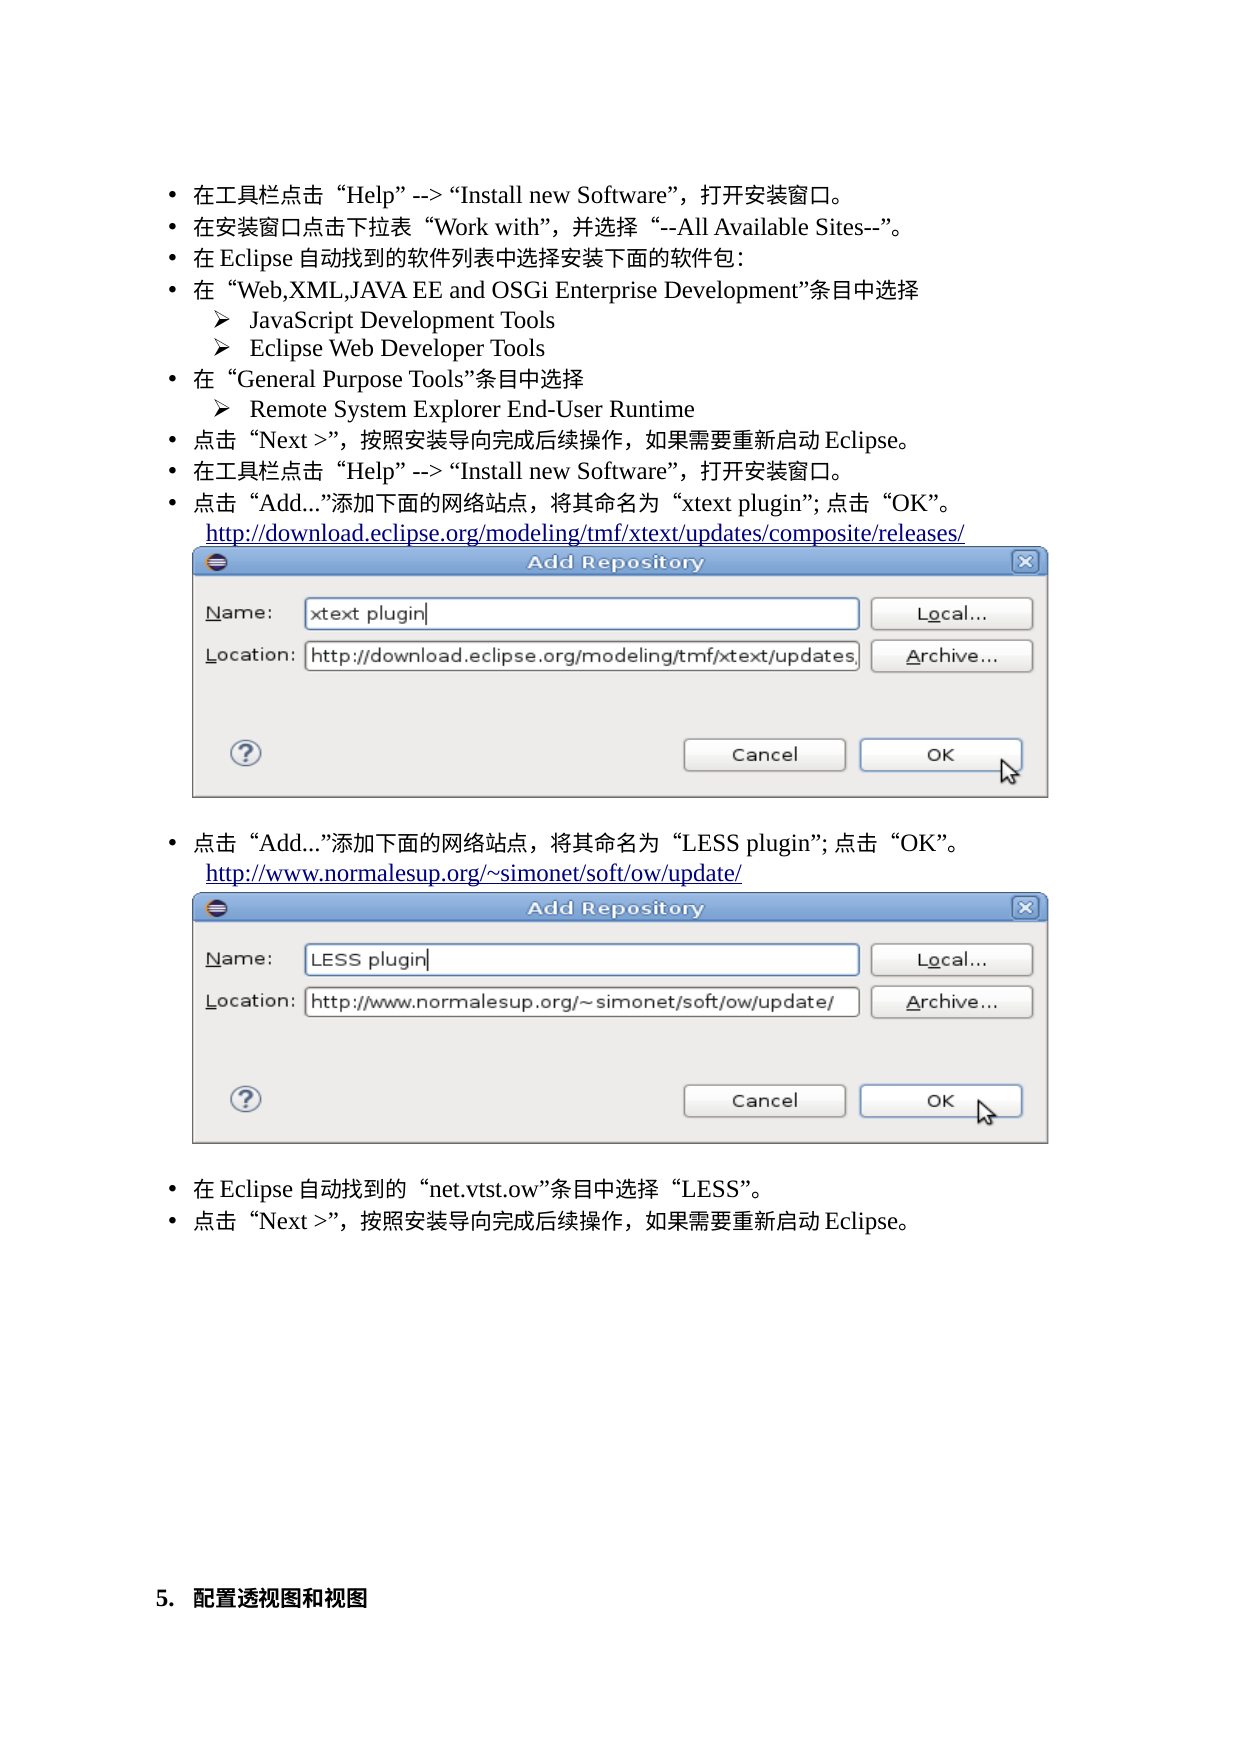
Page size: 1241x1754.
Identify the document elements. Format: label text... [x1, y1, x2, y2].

list 点击“Next >”，按照安装导向完成后续操作，如果需要重新启动Eclipse。 [168, 1204, 1122, 1236]
list 点击“Add...”添加下面的网络站点，将其命名为“LESS plugin”; 点击“OK”。 [168, 826, 1122, 858]
picture [192, 546, 1049, 798]
list 在工具栏点击“Help” --> “Install new Software”，打开安装窗口。 [168, 178, 1122, 210]
list 点击“Next >”，按照安装导向完成后续操作，如果需要重新启动Eclipse。 [168, 423, 1122, 454]
list Eclipse Web Developer Tools [212, 333, 1122, 362]
text http://www.normalesup.org/~simonet/soft/ow/update/ [118, 858, 1122, 887]
list 在“Web,XML,JAVA EE and OSGi Enterprise Development”条目中选择 [168, 273, 1122, 305]
list http://download.eclipse.org/modeling/tmf/xtext/updates/composite/releases/ [168, 518, 1122, 546]
list 在Eclipse自动找到的“net.vtst.ow”条目中选择“LESS”。 [168, 1172, 1122, 1204]
picture [192, 892, 1049, 1144]
list 配置透视图和视图 [156, 1581, 1122, 1612]
list 点击“Add...”添加下面的网络站点，将其命名为“xtext plugin”; 点击“OK”。 [168, 486, 1122, 518]
list 在安装窗口点击下拉表“Work with”，并选择“--All Available Sites--”。 [168, 210, 1122, 241]
list JavaScript Development Tools [212, 305, 1122, 333]
list Remote System Explorer End-User Runtime [212, 394, 1122, 423]
list 在Eclipse自动找到的软件列表中选择安装下面的软件包： [168, 241, 1122, 273]
list 在工具栏点击“Help” --> “Install new Software”，打开安装窗口。 [168, 454, 1122, 486]
list 在“General Purpose Tools”条目中选择 [168, 362, 1122, 394]
